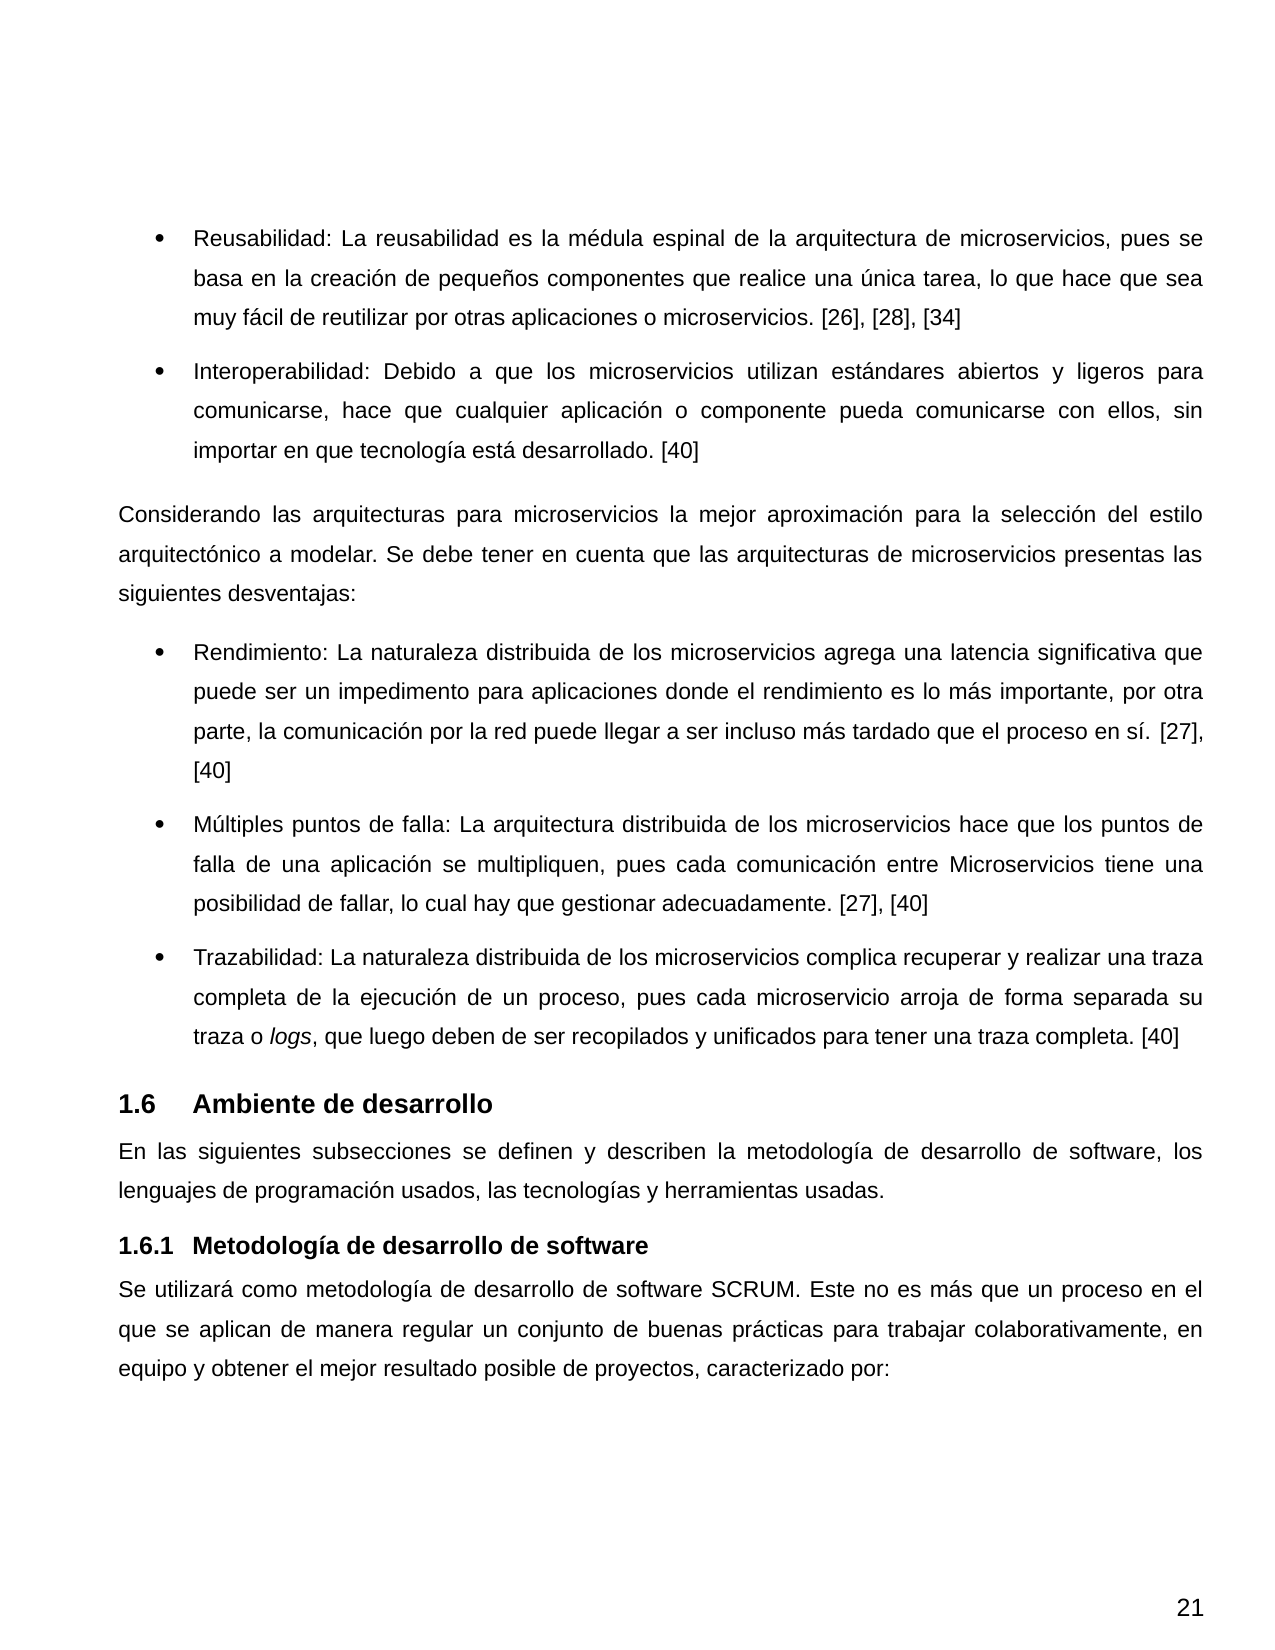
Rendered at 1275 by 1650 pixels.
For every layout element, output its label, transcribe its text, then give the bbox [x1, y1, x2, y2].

subtitle Ambiente de desarrollo [118, 1088, 1204, 1119]
list Rendimiento: La naturaleza distribuida de los microservicios agrega una latencia significativa que puede ser un impedimento para aplicaciones donde el rendimiento es lo más importante, por otra parte, la comunicación por la red puede llegar a ser incluso más tardado que el proceso en sí. [27], [40] [156, 639, 1204, 783]
text Considerando las arquitecturas para microservicios la mejor aproximación para la selección del estilo arquitectónico a modelar. Se debe tener en cuenta que las arquitecturas de microservicios presentas las siguientes desventajas: [118, 501, 1204, 607]
subtitle Metodología de desarrollo de software [118, 1231, 1204, 1260]
text Se utilizará como metodología de desarrollo de software SCRUM. Este no es más que un proceso en el que se aplican de manera regular un conjunto de buenas prácticas para trabajar colaborativamente, en equipo y obtener el mejor resultado posible de proyectos, caracterizado por: [118, 1276, 1204, 1381]
list Interoperabilidad: Debido a que los microservicios utilizan estándares abiertos y ligeros para comunicarse, hace que cualquier aplicación o componente pueda comunicarse con ellos, sin importar en que tecnología está desarrollado. [40] [156, 358, 1204, 463]
list Reusabilidad: La reusabilidad es la médula espinal de la arquitectura de microservicios, pues se basa en la creación de pequeños componentes que realice una única tarea, lo que hace que sea muy fácil de reutilizar por otras aplicaciones o microservicios. [26], [28], [34] [156, 225, 1204, 330]
text En las siguientes subsecciones se definen y describen la metodología de desarrollo de software, los lenguajes de programación usados, las tecnologías y herramientas usadas. [118, 1138, 1204, 1204]
list Trazabilidad: La naturaleza distribuida de los microservicios complica recuperar y realizar una traza completa de la ejecución de un proceso, pues cada microservicio arroja de forma separada su traza o logs, que luego deben de ser recopilados y unificados para tener una traza completa. [40] [156, 944, 1204, 1049]
list Múltiples puntos de falla: La arquitectura distribuida de los microservicios hace que los puntos de falla de una aplicación se multipliquen, pues cada comunicación entre Microservicios tiene una posibilidad de fallar, lo cual hay que gestionar adecuadamente. [27], [40] [156, 811, 1204, 917]
